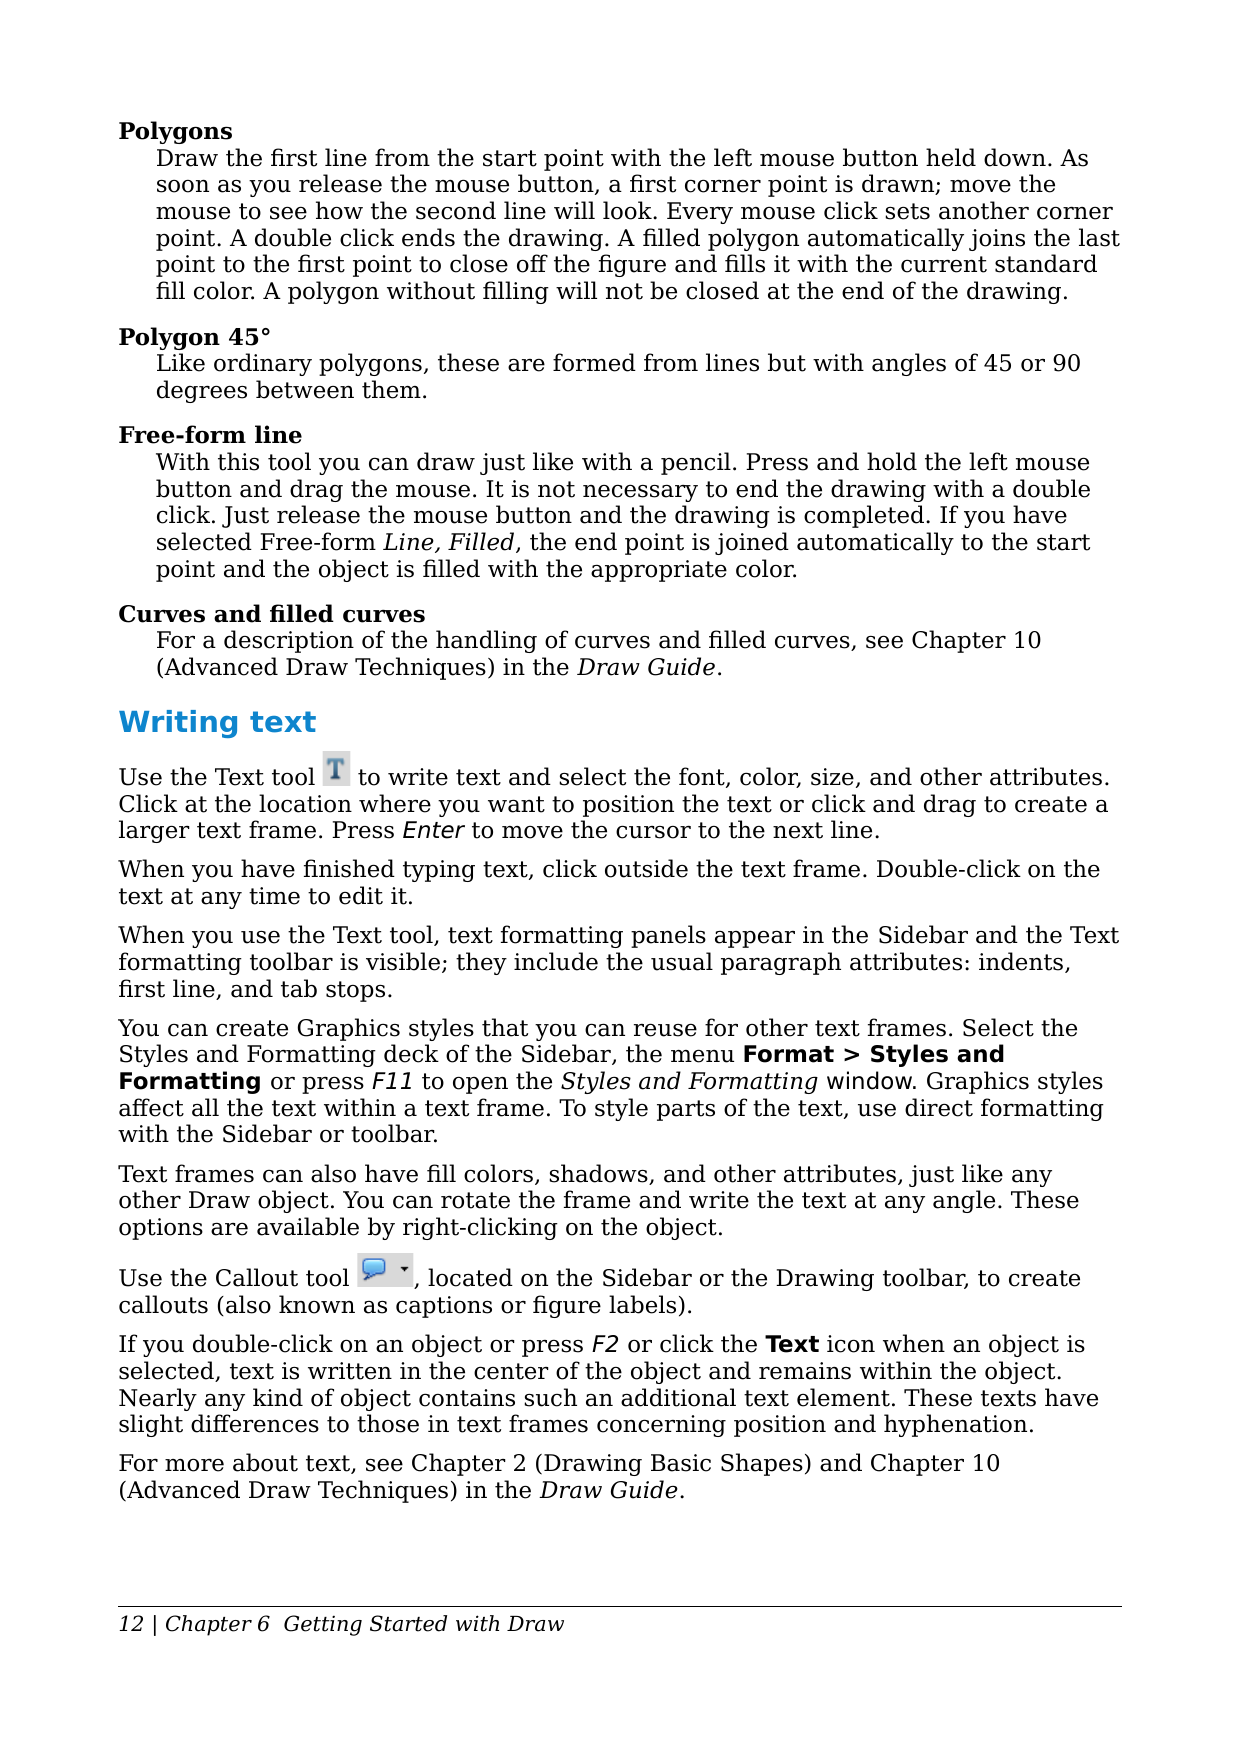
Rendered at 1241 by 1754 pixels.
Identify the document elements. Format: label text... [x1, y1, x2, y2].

text Text frames can also have fill colors, shadows, and other attributes, just like any other Draw object. You can rotate the frame and write the text at any angle. These options are available by right-clicking on the object. [118, 1161, 1122, 1241]
text If you double-click on an object or press F2 or click the Text icon when an object is selected, text is written in the center of the object and remains within the object. Nearly any kind of object contains such an additional text element. These texts have slight differences to those in text frames concerning position and hyphenation. [118, 1331, 1122, 1438]
text Curves and filled curves [118, 601, 1122, 628]
text Polygons [118, 118, 1122, 145]
text Like ordinary polygons, these are formed from lines but with angles of 45 or 90 degrees between them. [156, 350, 1122, 404]
text You can create Graphics styles that you can reuse for other text frames. Select the Styles and Formatting deck of the Sidebar, the menu Format > Styles and Formatting or press F11 to open the Styles and Formatting window. Graphics styles affect all the text within a text frame. To style parts of the text, use direct formatting with the Sidebar or toolbar. [118, 1015, 1122, 1148]
text Use the Text tool to write text and select the font, color, size, and other attributes. Click at the location where you want to position the text or click and drag to create a larger text frame. Press Enter to move the cursor to the next line. [118, 752, 1122, 844]
text Polygon 45° [118, 323, 1122, 350]
picture [322, 751, 351, 786]
subtitle Writing text [118, 705, 1122, 739]
text Draw the first line from the start point with the left mouse button held down. As soon as you release the mouse button, a first corner point is drawn; move the mouse to see how the second line will look. Every mouse click sets another corner point. A double click ends the drawing. A filled polygon automatically joins the last point to the first point to close off the figure and fills it with the current standard fill color. A polygon without filling will not be closed at the end of the drawing. [156, 145, 1122, 305]
text For more about text, see Chapter 2 (Drawing Basic Shapes) and Chapter 10 (Advanced Draw Techniques) in the Draw Guide. [118, 1451, 1122, 1504]
text With this tool you can draw just like with a pencil. Press and hold the left mouse button and drag the mouse. It is not necessary to end the drawing with a double click. Just release the mouse button and the drawing is completed. If you have selected Free-form Line, Filled, the end point is joined automatically to the start point and the object is filled with the appropriate color. [156, 449, 1122, 582]
text When you use the Text tool, text formatting panels appear in the Sidebar and the Text formatting toolbar is visible; they include the usual paragraph attributes: indents, first line, and tab stops. [118, 922, 1122, 1002]
picture [357, 1253, 414, 1287]
text Use the Callout tool , located on the Sidebar or the Drawing toolbar, to create callouts (also known as captions or figure labels). [118, 1253, 1122, 1319]
text For a description of the handling of curves and filled curves, see Chapter 10 (Advanced Draw Techniques) in the Draw Guide. [156, 628, 1122, 681]
text Free-form line [118, 422, 1122, 449]
text When you have finished typing text, click outside the text frame. Double-click on the text at any time to edit it. [118, 857, 1122, 910]
